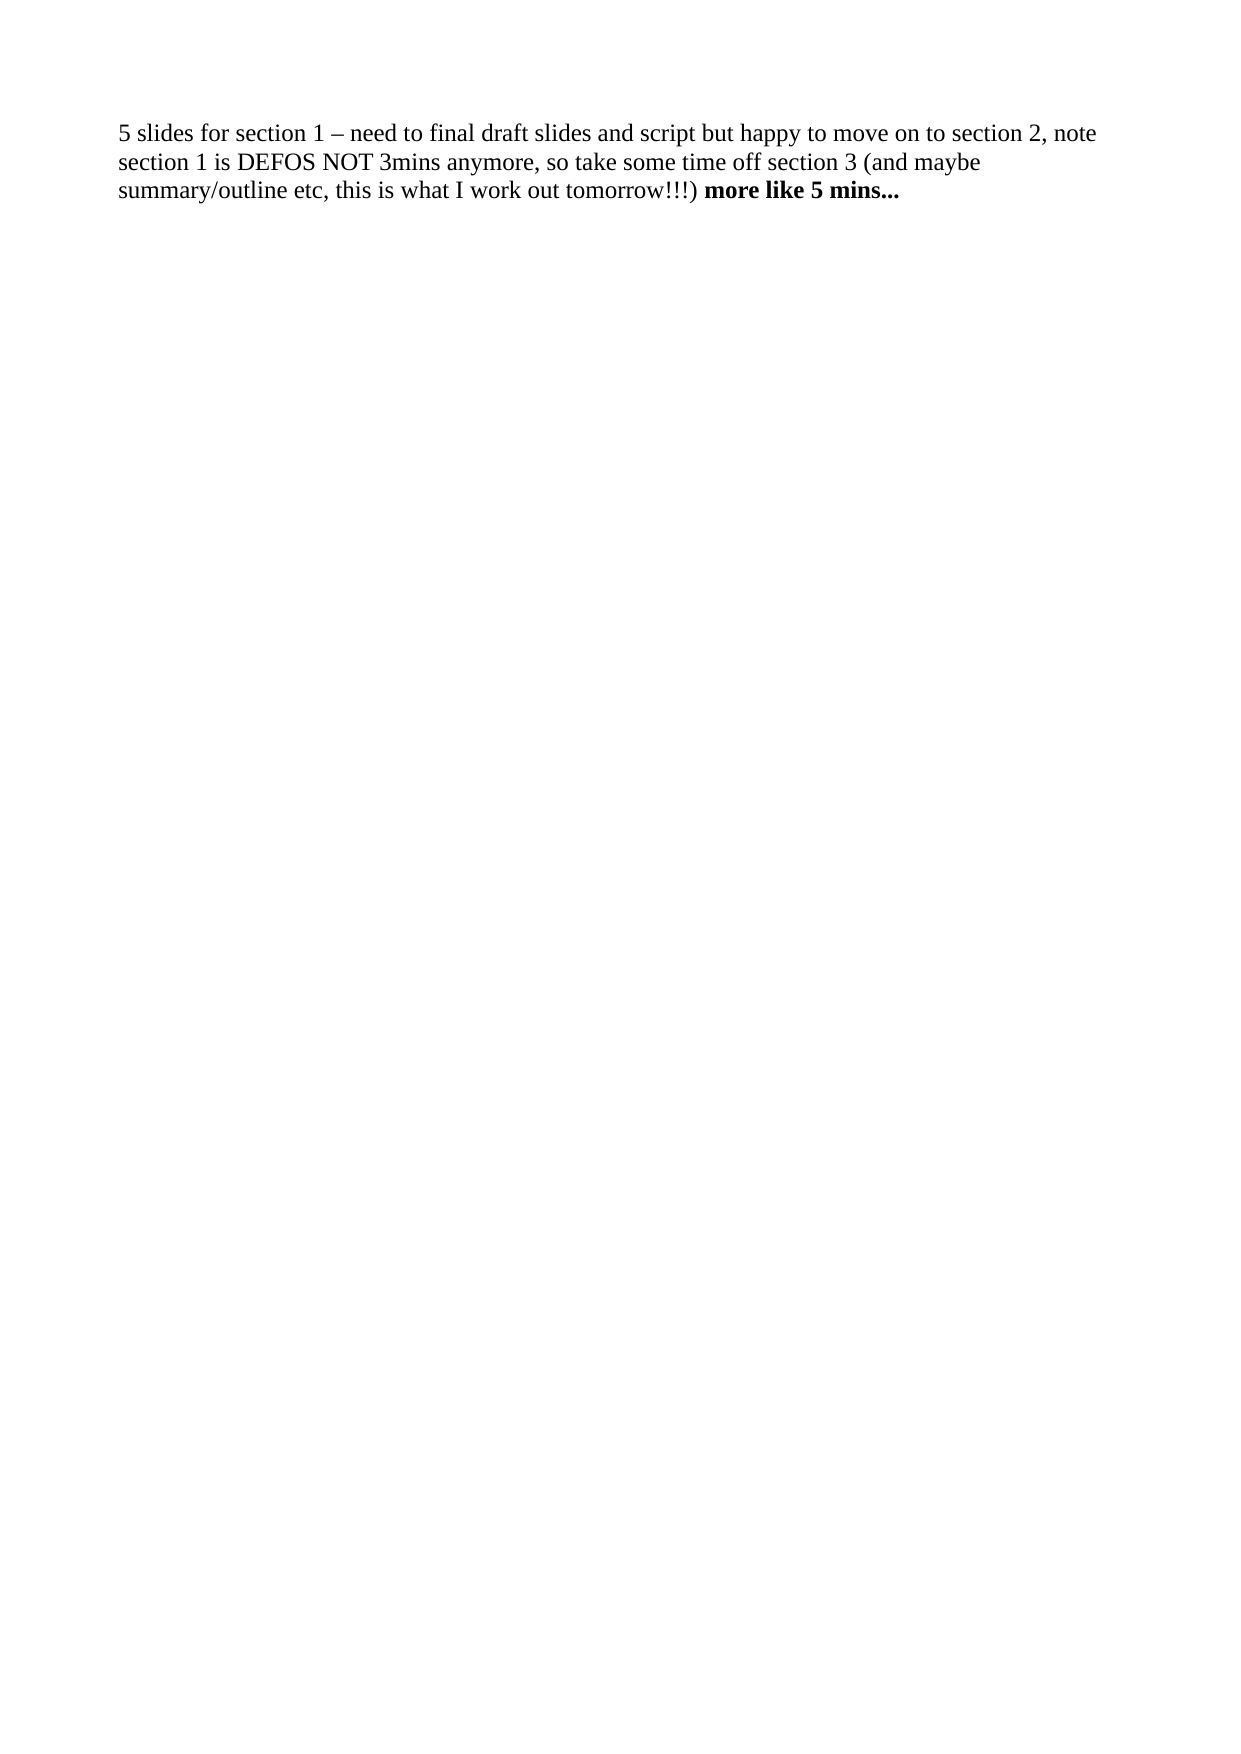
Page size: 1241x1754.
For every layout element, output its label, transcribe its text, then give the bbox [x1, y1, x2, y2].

text 5 slides for section 1 – need to final draft slides and script but happy to move on to section 2, note section 1 is DEFOS NOT 3mins anymore, so take some time off section 3 (and maybe summary/outline etc, this is what I work out tomorrow!!!) more like 5 mins... [118, 118, 1122, 204]
